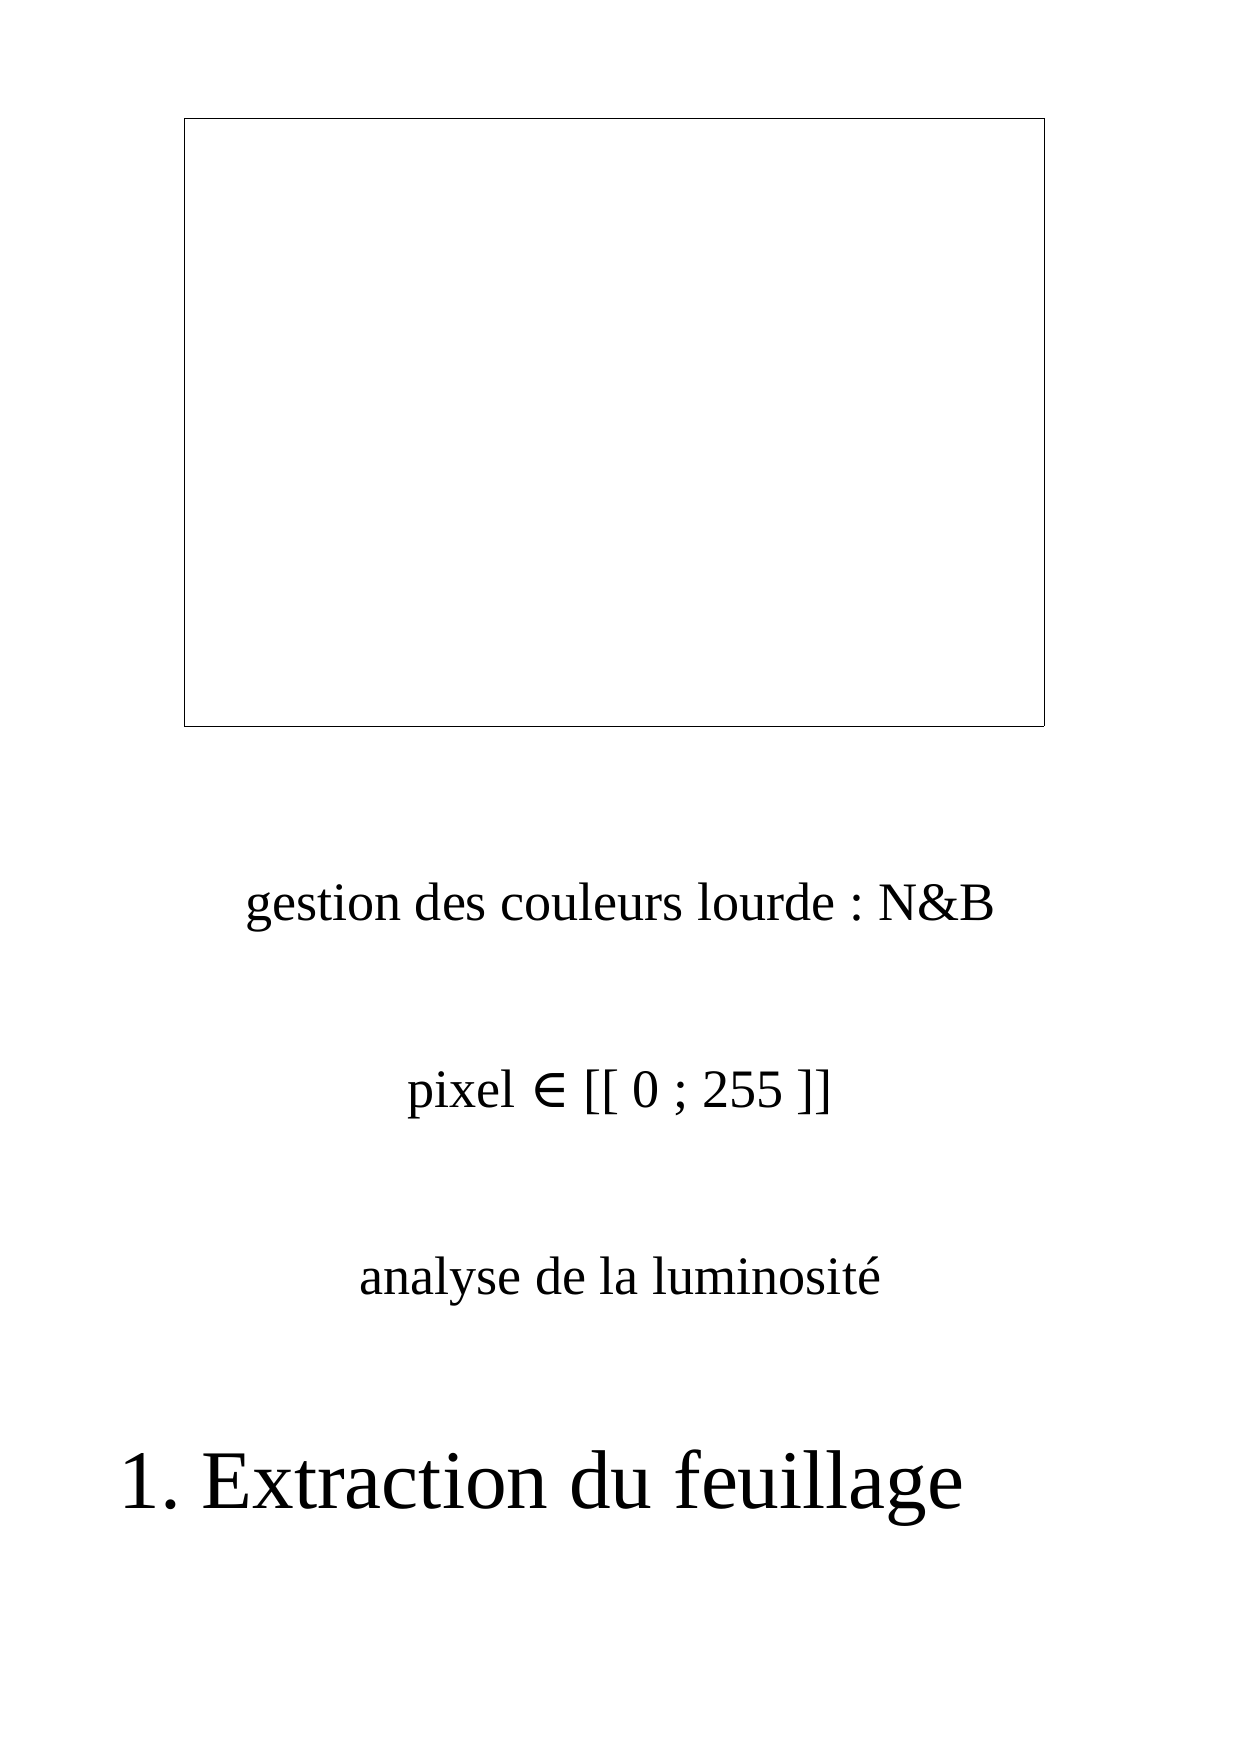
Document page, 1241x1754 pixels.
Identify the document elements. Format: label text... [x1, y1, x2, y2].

text pixel ∈ [[ 0 ; 255 ]] [118, 1057, 1122, 1119]
text gestion des couleurs lourde : N&B [118, 870, 1122, 932]
text analyse de la luminosité [118, 1243, 1122, 1306]
text 1. Extraction du feuillage [118, 1430, 1122, 1526]
table_header [185, 119, 1044, 726]
